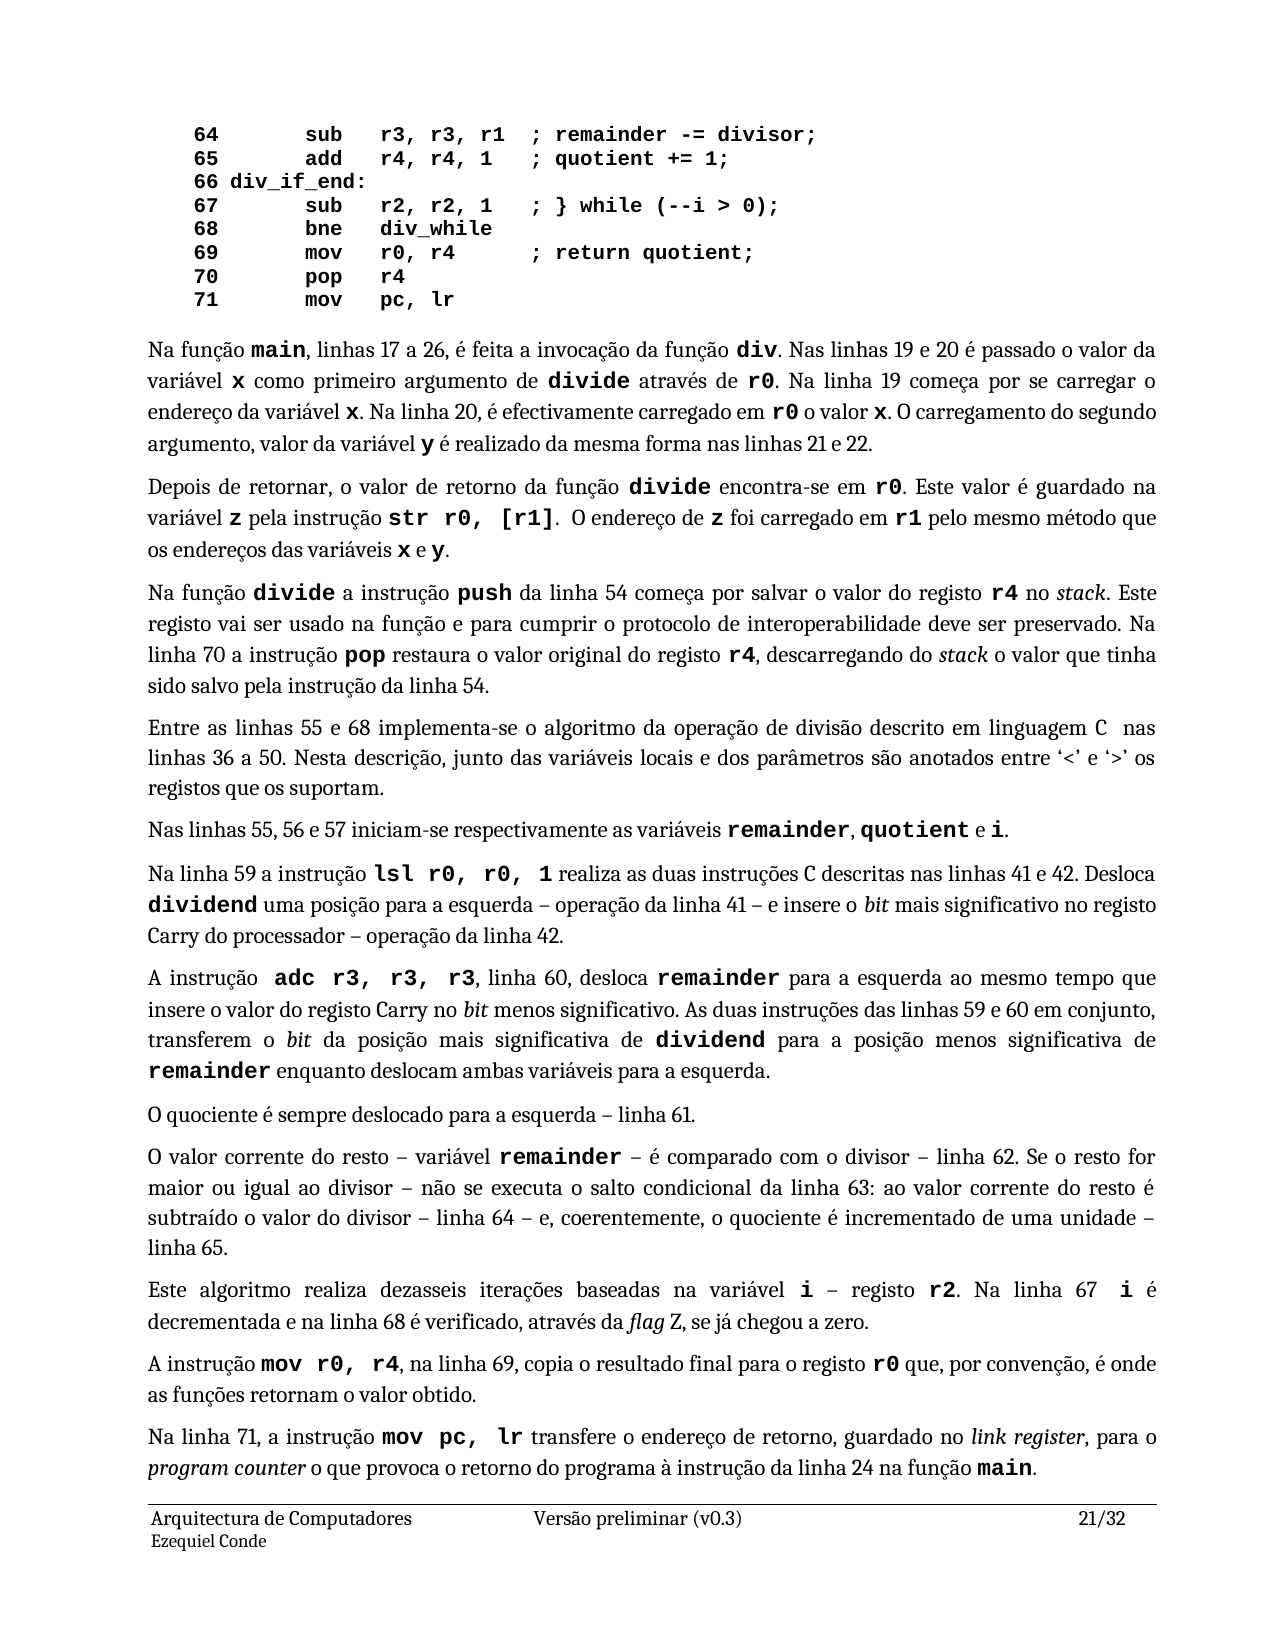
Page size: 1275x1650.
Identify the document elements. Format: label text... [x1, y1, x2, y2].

text Entre as linhas 55 e 68 implementa-se o algoritmo da operação de divisão descrito em linguagem C nas linhas 36 a 50. Nesta descrição, junto das variáveis locais e dos parâmetros são anotados entre ‘<’ e ‘>’ os registos que os suportam. [148, 715, 1157, 802]
table_header sub r3, r3, r1 ; remainder -= divisor; add r4, r4, 1 ; quotient += 1; div_if_end: sub r2, r2, 1 ; } while (--i > 0); bne div_while mov r0, r4 ; return quotient; pop r4 mov pc, lr [224, 118, 1123, 319]
text Na linha 71, a instrução mov pc, lr transfere o endereço de retorno, guardado no link register, para o program counter o que provoca o retorno do programa à instrução da linha 24 na função main. [148, 1424, 1157, 1483]
text Na função divide a instrução push da linha 54 começa por salvar o valor do registo r4 no stack. Este registo vai ser usado na função e para cumprir o protocolo de interoperabilidade deve ser preservado. Na linha 70 a instrução pop restaura o valor original do registo r4, descarregando do stack o valor que tinha sido salvo pela instrução da linha 54. [148, 580, 1157, 699]
text Depois de retornar, o valor de retorno da função divide encontra-se em r0. Este valor é guardado na variável z pela instrução str r0, [r1]. O endereço de z foi carregado em r1 pelo mesmo método que os endereços das variáveis x e y. [148, 474, 1157, 564]
text A instrução adc r3, r3, r3, linha 60, desloca remainder para a esquerda ao mesmo tempo que insere o valor do registo Carry no bit menos significativo. As duas instruções das linhas 59 e 60 em conjunto, transferem o bit da posição mais significativa de dividend para a posição menos significativa de remainder enquanto deslocam ambas variáveis para a esquerda. [148, 965, 1157, 1086]
text Este algoritmo realiza dezasseis iterações baseadas na variável i – registo r2. Na linha 67 i é decrementada e na linha 68 é verificado, através da flag Z, se já chegou a zero. [148, 1277, 1157, 1335]
table_header 64 65 66 67 68 69 70 71 [148, 118, 224, 319]
text O valor corrente do resto – variável remainder – é comparado com o divisor – linha 62. Se o resto for maior ou igual ao divisor – não se executa o salto condicional da linha 63: ao valor corrente do resto é subtraído o valor do divisor – linha 64 – e, coerentemente, o quociente é incrementado de uma unidade – linha 65. [148, 1143, 1157, 1262]
text Nas linhas 55, 56 e 57 iniciam-se respectivamente as variáveis remainder, quotient e i. [148, 817, 1157, 845]
text Na função main, linhas 17 a 26, é feita a invocação da função div. Nas linhas 19 e 20 é passado o valor da variável x como primeiro argumento de divide através de r0. Na linha 19 começa por se carregar o endereço da variável x. Na linha 20, é efectivamente carregado em r0 o valor x. O carregamento do segundo argumento, valor da variável y é realizado da mesma forma nas linhas 21 e 22. [148, 336, 1157, 458]
text O quociente é sempre deslocado para a esquerda – linha 61. [148, 1101, 1157, 1128]
text Na linha 59 a instrução lsl r0, r0, 1 realiza as duas instruções C descritas nas linhas 41 e 42. Desloca dividend uma posição para a esquerda – operação da linha 41 – e insere o bit mais significativo no registo Carry do processador – operação da linha 42. [148, 861, 1157, 949]
text A instrução mov r0, r4, na linha 69, copia o resultado final para o registo r0 que, por convenção, é onde as funções retornam o valor obtido. [148, 1351, 1157, 1408]
